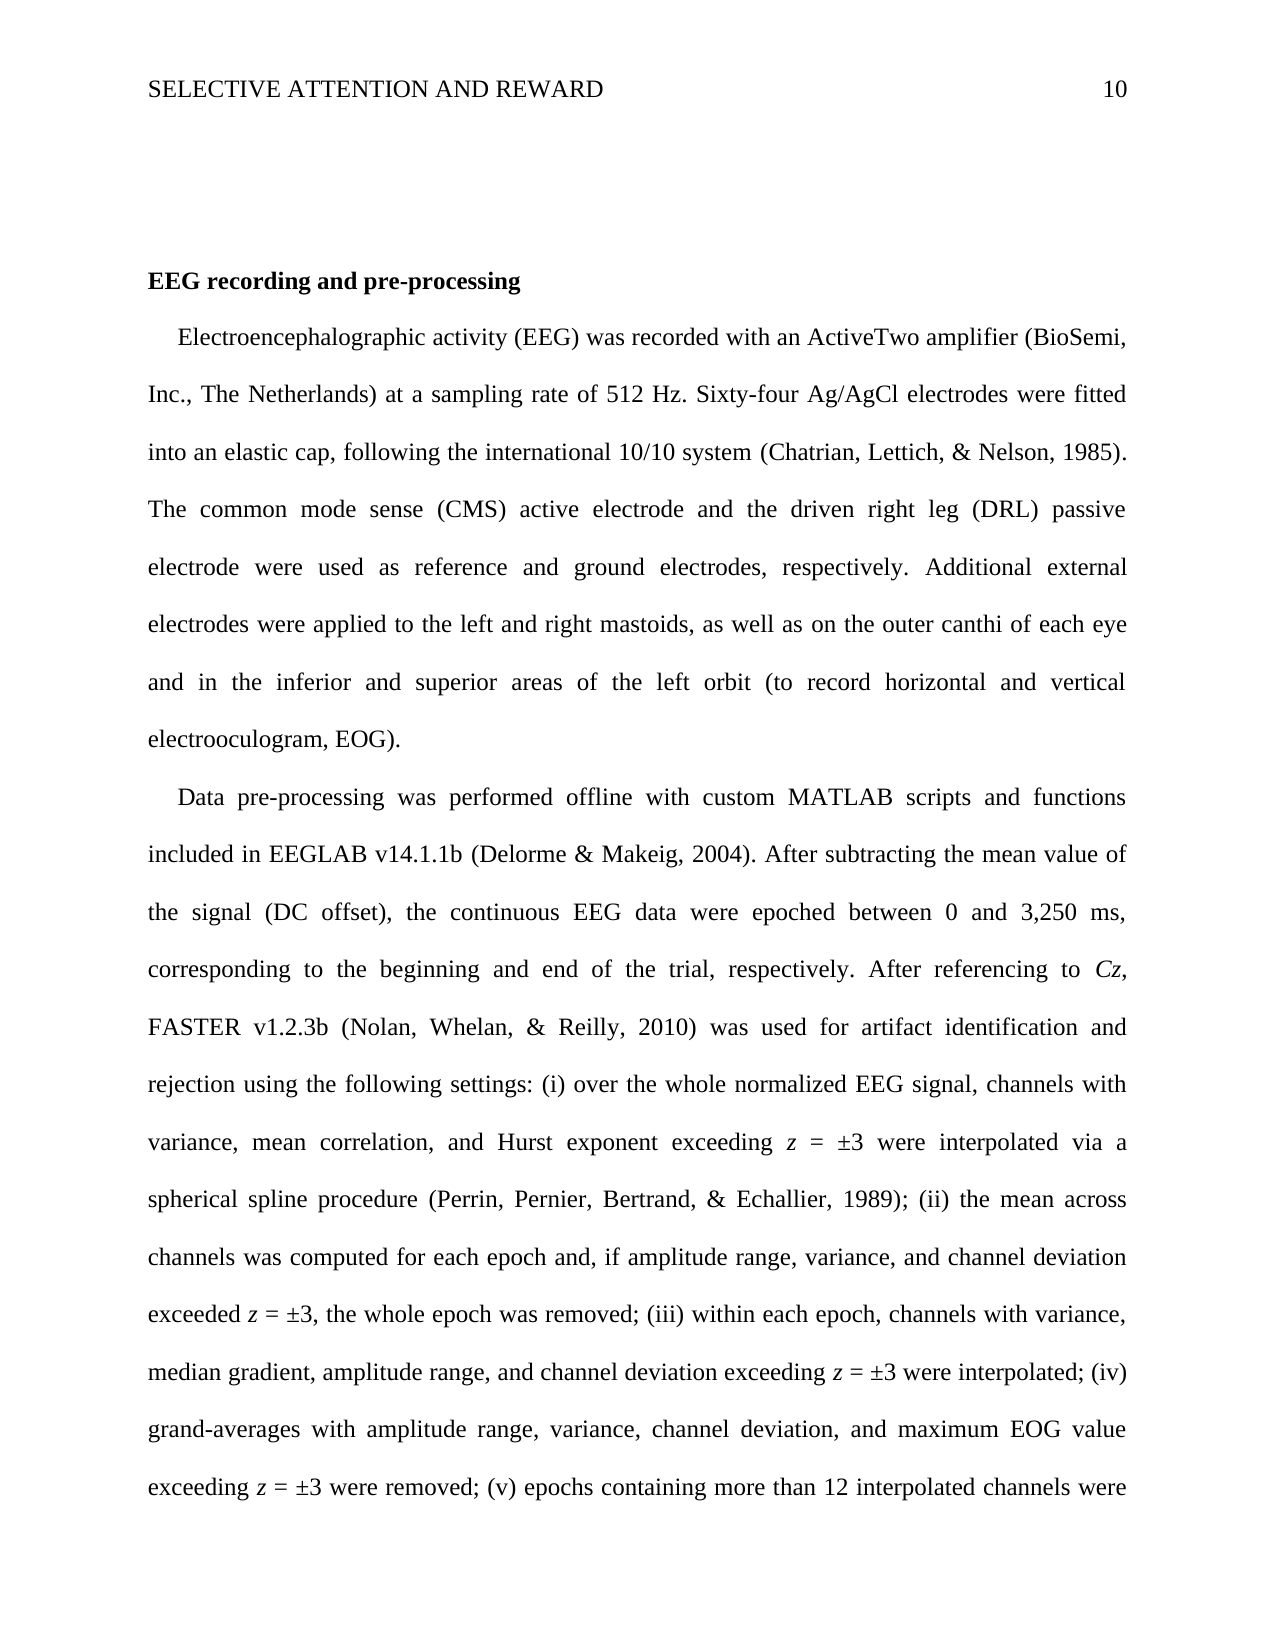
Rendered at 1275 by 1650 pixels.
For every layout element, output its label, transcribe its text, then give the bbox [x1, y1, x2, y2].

subtitle EEG recording and pre-processing [148, 266, 1127, 295]
text Data pre-processing was performed offline with custom MATLAB scripts and functions included in EEGLAB v14.1.1b (Delorme & Makeig, 2004). After subtracting the mean value of the signal (DC offset), the continuous EEG data were epoched between 0 and 3,250 ms, corresponding to the beginning and end of the trial, respectively. After referencing to Cz, FASTER v1.2.3b (Nolan, Whelan, & Reilly, 2010) was used for artifact identification and rejection using the following settings: (i) over the whole normalized EEG signal, channels with variance, mean correlation, and Hurst exponent exceeding z = ±3 were interpolated via a spherical spline procedure (Perrin, Pernier, Bertrand, & Echallier, 1989); (ii) the mean across channels was computed for each epoch and, if amplitude range, variance, and channel deviation exceeded z = ±3, the whole epoch was removed; (iii) within each epoch, channels with variance, median gradient, amplitude range, and channel deviation exceeding z = ±3 were interpolated; (iv) grand-averages with amplitude range, variance, channel deviation, and maximum EOG value exceeding z = ±3 were removed; (v) epochs containing more than 12 interpolated channels were discarded. Subsequently, automated routines were used to reject all trials with blinks or horizontal eye-movements exceeding 25 microvolt. For details, see our commented code at https://osf.io/q762a/. After pre-processing, the average number of interpolated channels was 3.61 (SD = 1.23, range 1 – 6) and the mean percentage of rejected epochs was 8.77% (SD = 6.71, range 0 – 27.78). After re-referencing to averaged mastoids, trials in each condition were averaged separately for each participant, resulting in the following averages: (i) baseline, red attended; (ii) baseline, blue attended; (iii) training, red attended; (iv) training, blue attended; (v) test, red attended; (vi) test, blue attended. [148, 782, 1127, 1501]
text Electroencephalographic activity (EEG) was recorded with an ActiveTwo amplifier (BioSemi, Inc., The Netherlands) at a sampling rate of 512 Hz. Sixty-four Ag/AgCl electrodes were fitted into an elastic cap, following the international 10/10 system (Chatrian, Lettich, & Nelson, 1985). The common mode sense (CMS) active electrode and the driven right leg (DRL) passive electrode were used as reference and ground electrodes, respectively. Additional external electrodes were applied to the left and right mastoids, as well as on the outer canthi of each eye and in the inferior and superior areas of the left orbit (to record horizontal and vertical electrooculogram, EOG). [148, 322, 1127, 753]
